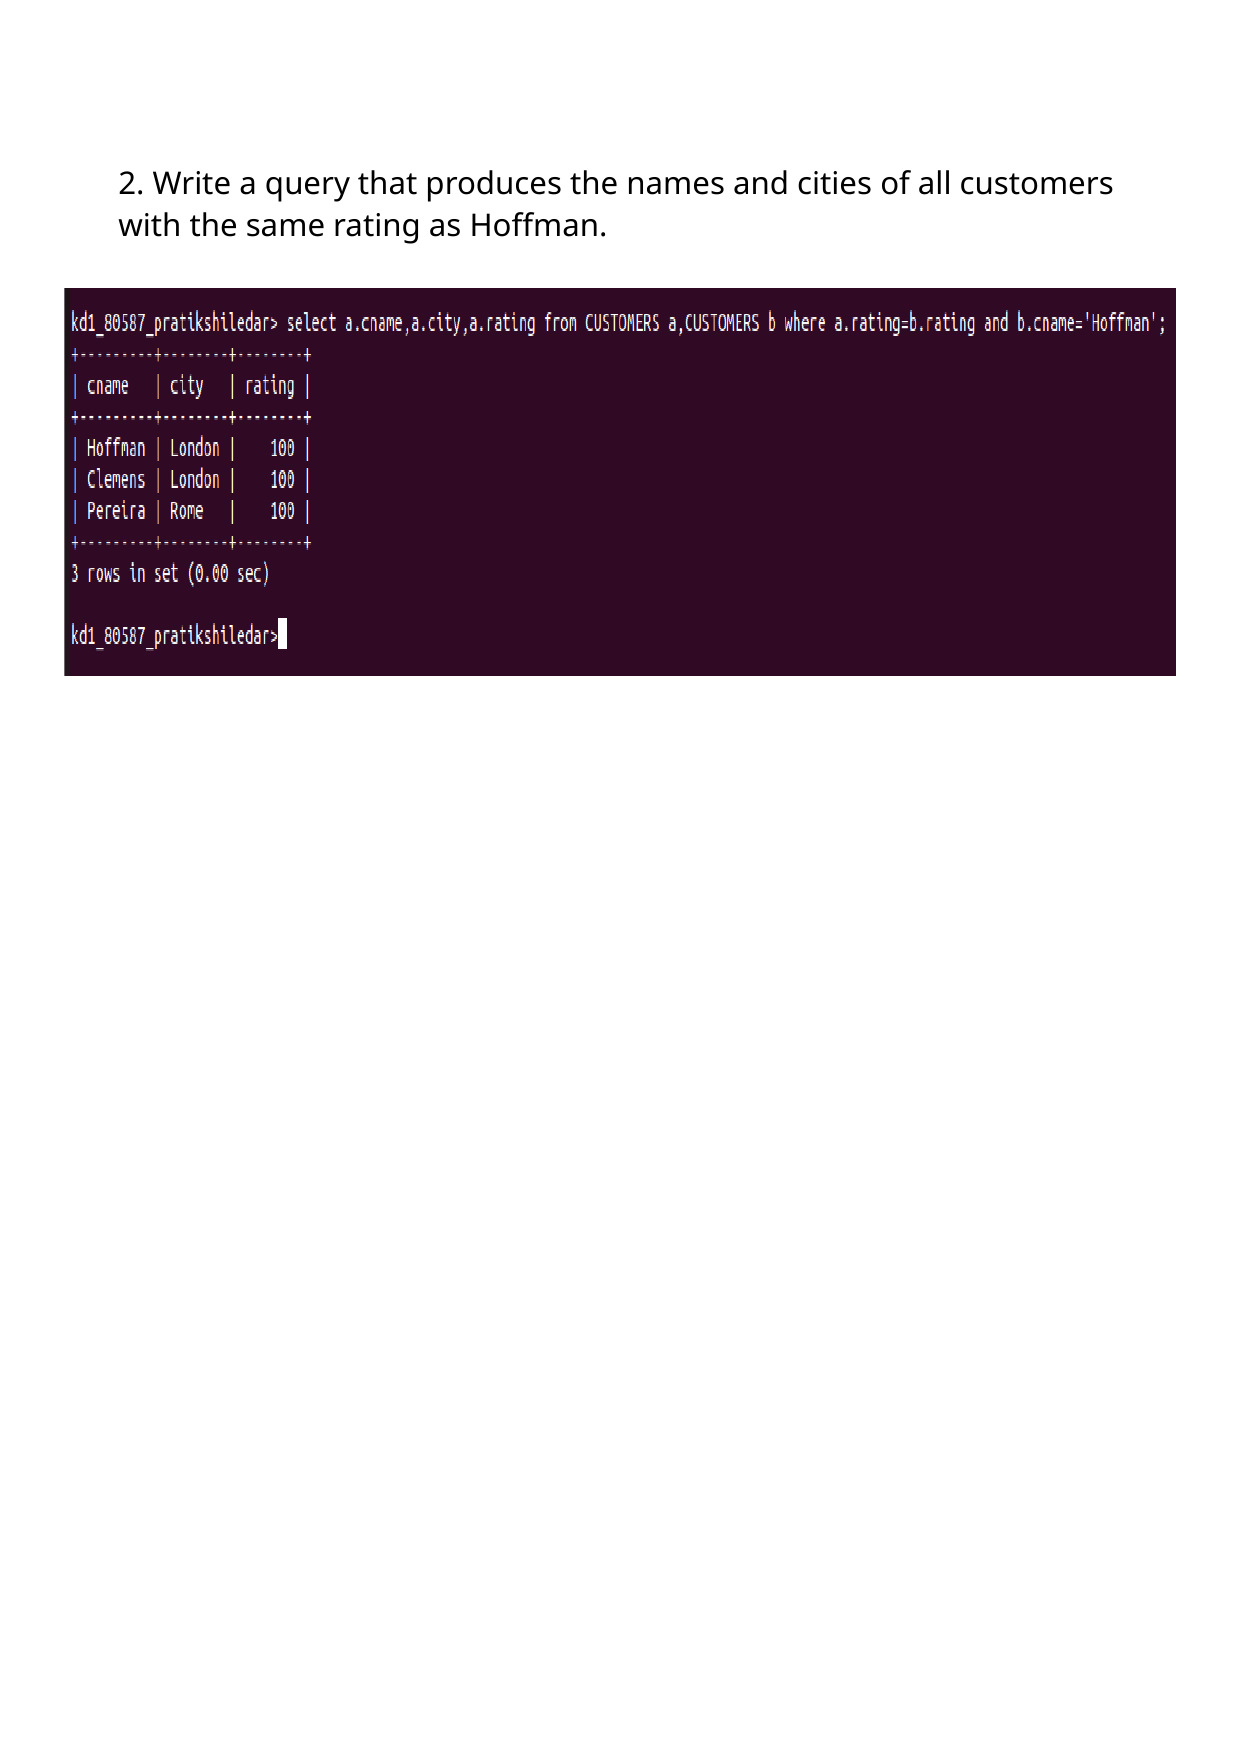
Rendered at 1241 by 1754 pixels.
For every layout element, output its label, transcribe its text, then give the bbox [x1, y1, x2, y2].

picture [64, 288, 1176, 676]
text 2. Write a query that produces the names and cities of all customers with the same rating as Hoffman. [118, 161, 1122, 246]
